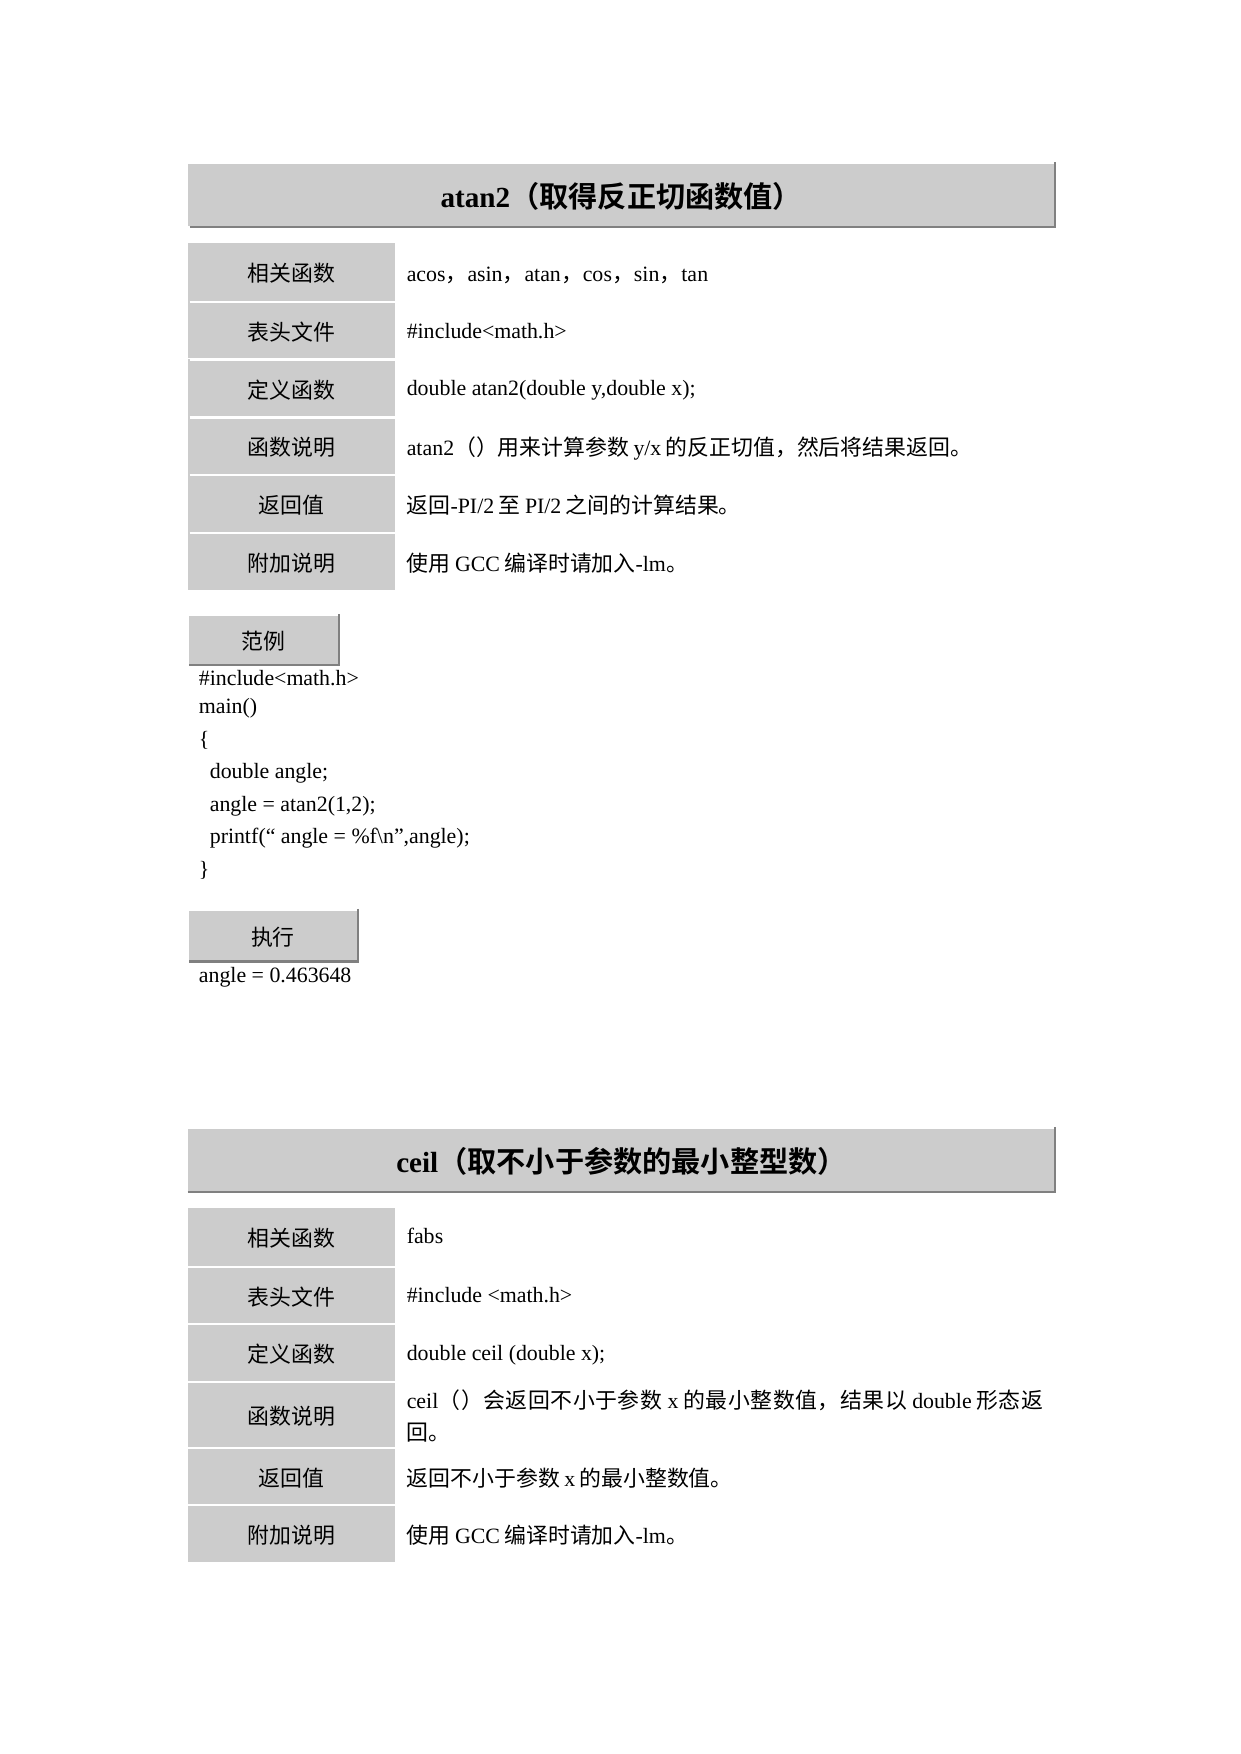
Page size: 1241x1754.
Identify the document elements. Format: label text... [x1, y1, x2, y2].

table_cell 函数说明 [188, 1383, 395, 1447]
table_cell [188, 1193, 1055, 1208]
table_cell #include<math.h> [395, 301, 1055, 358]
table_header atan2（取得反正切函数值） [188, 164, 1054, 226]
table_cell 返回不小于参数x的最小整数值。 [395, 1447, 1055, 1504]
table_cell 定义函数 [188, 1325, 395, 1381]
table_cell #include <math.h> [395, 1266, 1055, 1323]
table_cell 执行 [189, 911, 357, 960]
table_cell 返回-PI/2至PI/2之间的计算结果。 [395, 474, 1055, 532]
table_cell double ceil (double x); [395, 1323, 1055, 1381]
table_cell fabs [395, 1208, 1055, 1266]
table_cell ceil（）会返回不小于参数x的最小整数值，结果以double形态返回。 [395, 1381, 1055, 1447]
table_cell 定义函数 [188, 359, 395, 416]
table_cell 相关函数 [188, 1208, 395, 1266]
table_cell [188, 226, 1055, 243]
table_cell 使用GCC编译时请加入-lm。 [395, 532, 1055, 590]
table_cell 附加说明 [188, 1506, 395, 1562]
table_cell 函数说明 [188, 416, 395, 474]
table_cell [340, 614, 1055, 664]
table_cell 表头文件 [188, 301, 395, 358]
table_cell atan2（）用来计算参数y/x的反正切值，然后将结果返回。 [395, 416, 1055, 474]
table_cell 返回值 [188, 474, 395, 532]
table_cell [188, 1562, 1055, 1586]
table_cell 返回值 [188, 1449, 395, 1504]
table_cell double atan2(double y,double x); [395, 359, 1055, 416]
table_cell angle = 0.463648 [188, 960, 1055, 1062]
table_header ceil（取不小于参数的最小整型数） [188, 1129, 1054, 1191]
table_cell [188, 590, 1055, 614]
table_cell 相关函数 [188, 243, 395, 301]
table_cell acos，asin，atan，cos，sin，tan [395, 243, 1055, 301]
table_cell 表头文件 [188, 1268, 395, 1323]
table_cell 使用GCC编译时请加入-lm。 [395, 1504, 1055, 1562]
table_cell 附加说明 [188, 532, 395, 590]
table_cell #include<math.h> main() { double angle; angle = atan2(1,2); printf(“ angle = %f\n”,angle); } [188, 664, 1055, 909]
table_cell 范例 [189, 616, 338, 664]
table_cell [359, 909, 1055, 960]
